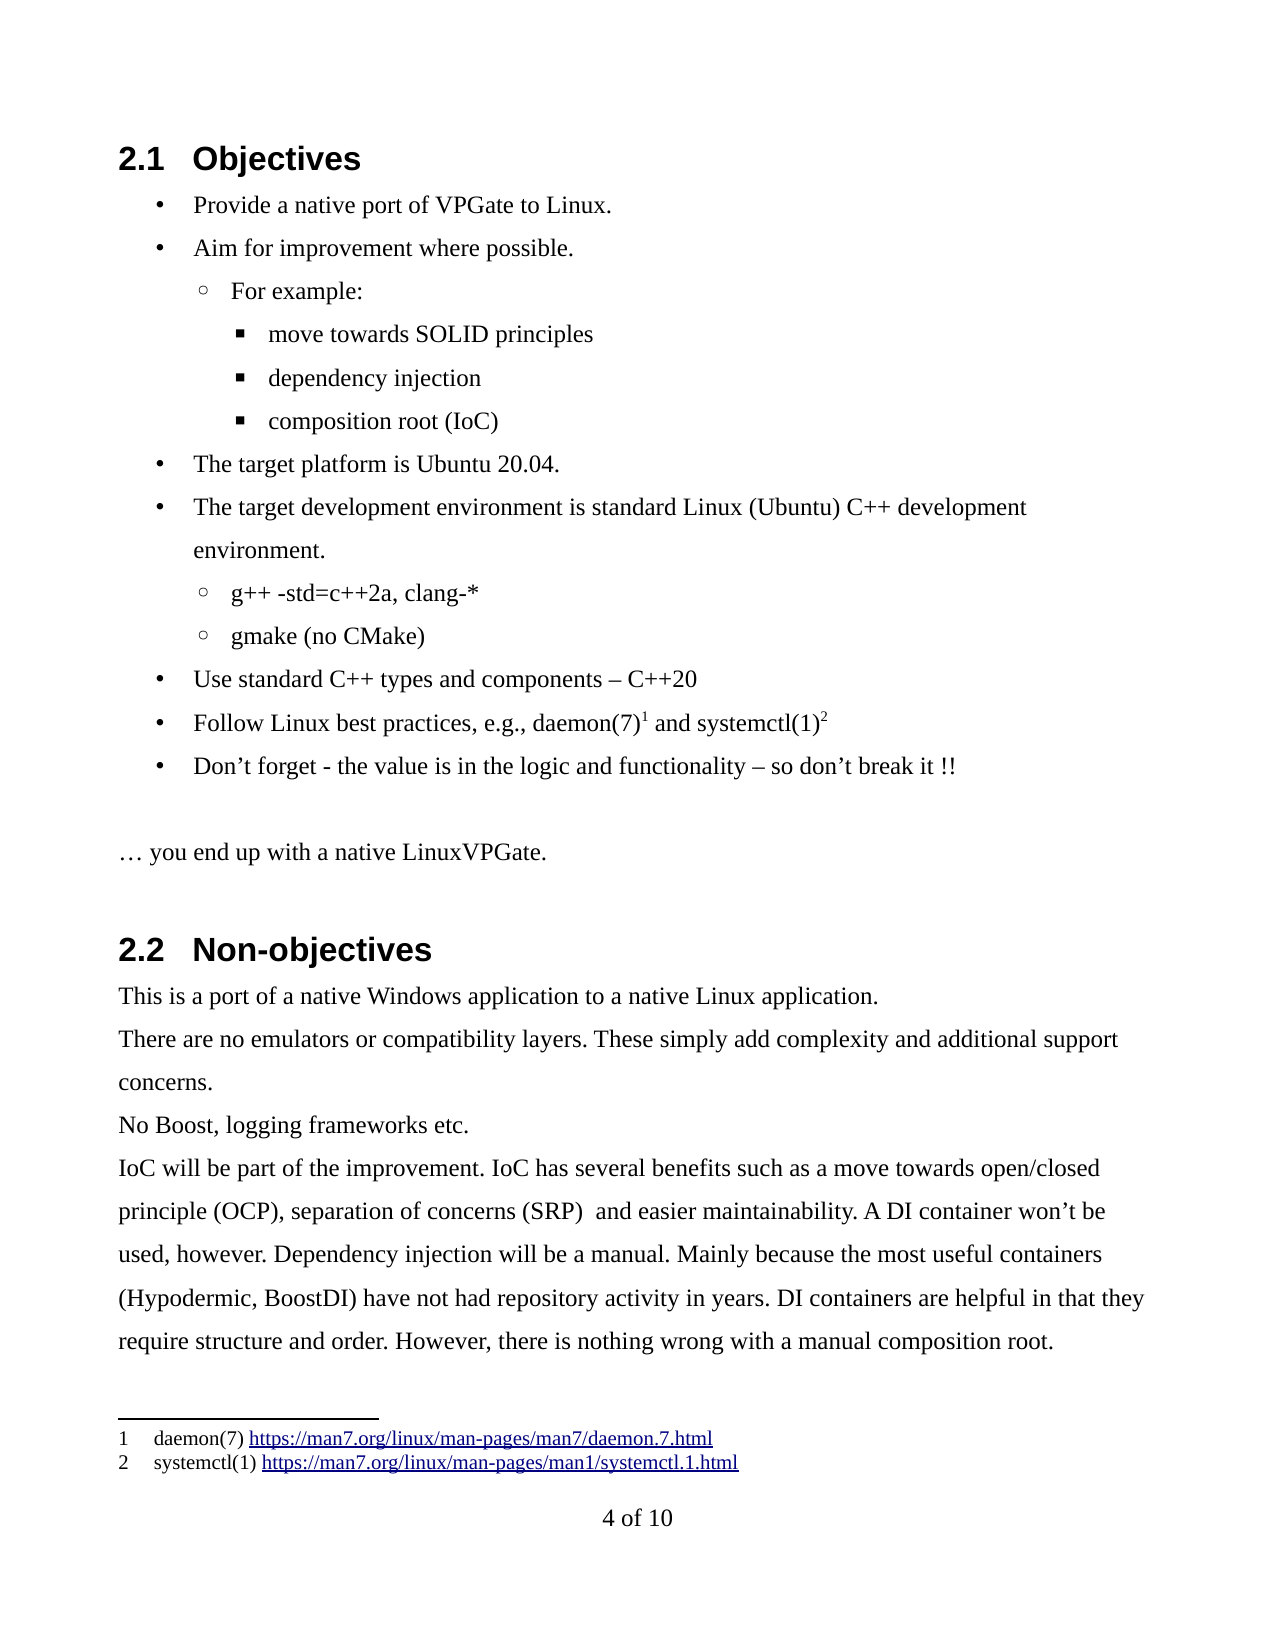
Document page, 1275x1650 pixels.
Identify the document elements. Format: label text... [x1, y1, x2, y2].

list daemon(7) https://man7.org/linux/man-pages/man7/daemon.7.html [118, 1426, 1157, 1449]
list Don’t forget - the value is in the logic and functionality – so don’t break it !! [156, 751, 1157, 779]
list systemctl(1) https://man7.org/linux/man-pages/man1/systemctl.1.html [118, 1449, 1157, 1474]
subtitle Non-objectives [118, 930, 1157, 968]
list composition root (IoC) [231, 406, 1157, 434]
list gmake (no CMake) [193, 621, 1157, 650]
list The target development environment is standard Linux (Ubuntu) C++ development environment. [156, 492, 1157, 564]
text IoC will be part of the improvement. IoC has several benefits such as a move towards open/closed principle (OCP), separation of concerns (SRP) and easier maintainability. A DI container won’t be used, however. Dependency injection will be a manual. Mainly because the most useful containers (Hypodermic, BoostDI) have not had repository activity in years. DI containers are helpful in that they require structure and order. However, there is nothing wrong with a manual composition root. [118, 1153, 1157, 1354]
list Follow Linux best practices, e.g., daemon(7) and systemctl(1) [156, 708, 1157, 736]
text This is a port of a native Windows application to a native Linux application. [118, 981, 1157, 1009]
list Provide a native port of VPGate to Linux. [156, 190, 1157, 219]
list g++ -std=c++2a, clang-* [193, 578, 1157, 607]
text … you end up with a native LinuxVPGate. [118, 837, 1157, 866]
list dependency injection [231, 363, 1157, 391]
list Use standard C++ types and components – C++20 [156, 664, 1157, 693]
list Aim for improvement where possible. [156, 233, 1157, 262]
text There are no emulators or compatibility layers. These simply add complexity and additional support concerns. [118, 1024, 1157, 1096]
list move towards SOLID principles [231, 319, 1157, 348]
list The target platform is Ubuntu 20.04. [156, 449, 1157, 478]
text No Boost, logging frameworks etc. [118, 1110, 1157, 1139]
subtitle Objectives [118, 139, 1157, 178]
list For example: [193, 276, 1157, 305]
